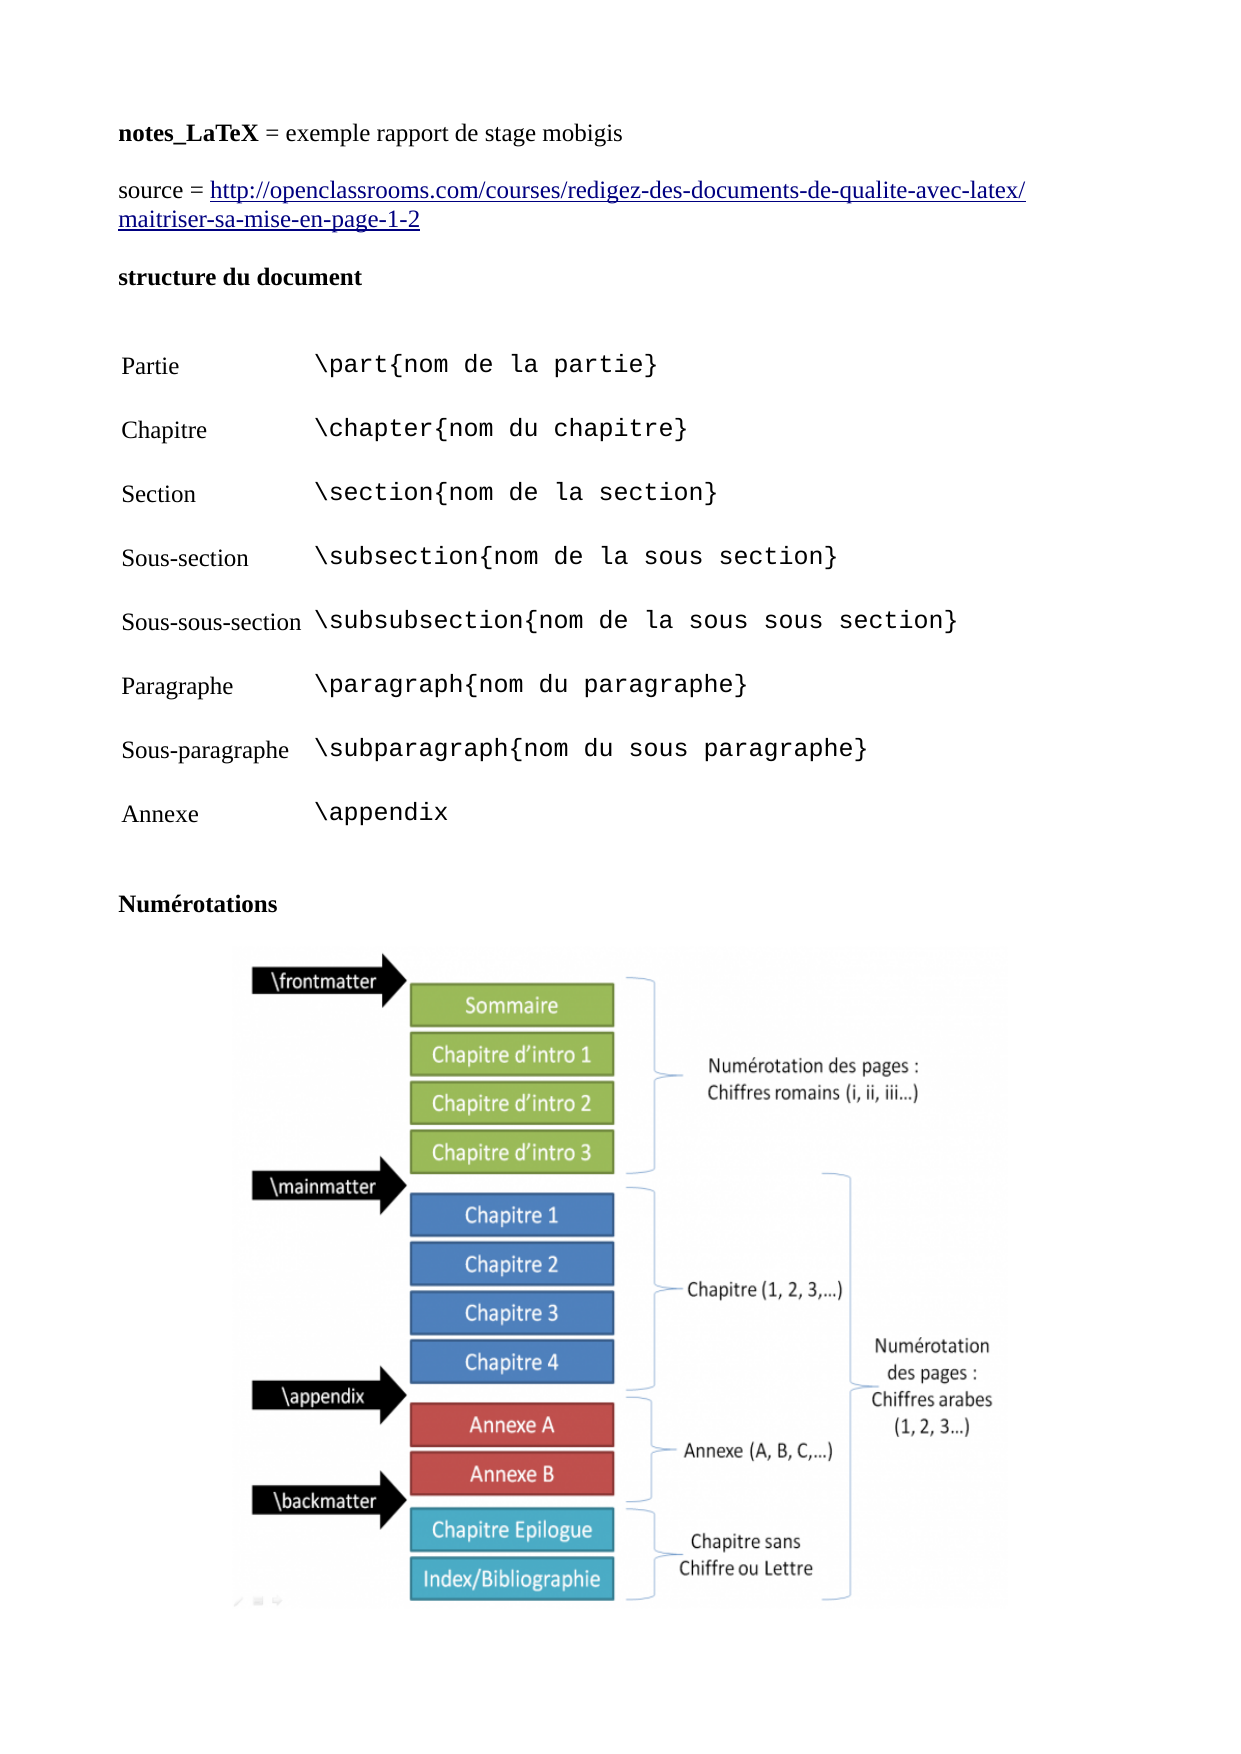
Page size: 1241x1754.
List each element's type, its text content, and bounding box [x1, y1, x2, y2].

table_cell Sous-paragraphe [118, 733, 311, 797]
table_cell Annexe [118, 797, 311, 861]
text source = http://openclassrooms.com/courses/redigez-des-documents-de-qualite-avec-latex/maitriser-sa-mise-en-page-1-2 [118, 176, 1122, 233]
table_cell \section{nom de la section} [311, 476, 971, 540]
table_cell \chapter{nom du chapitre} [311, 412, 971, 476]
text notes_LaTeX = exemple rapport de stage mobigis [118, 118, 1122, 147]
table_header Partie [118, 348, 311, 412]
table_cell Sous-section [118, 540, 311, 604]
table_cell \paragraph{nom du paragraphe} [311, 669, 971, 732]
text structure du document [118, 262, 1122, 291]
picture [232, 946, 1008, 1609]
table_cell Sous-sous-section [118, 604, 311, 668]
table_cell \subsubsection{nom de la sous sous section} [311, 604, 971, 668]
table_cell Paragraphe [118, 669, 311, 732]
table_cell Chapitre [118, 412, 311, 476]
table_cell \subsection{nom de la sous section} [311, 540, 971, 604]
text Numérotations [118, 889, 1122, 918]
table_cell Section [118, 476, 311, 540]
table_cell \subparagraph{nom du sous paragraphe} [311, 733, 971, 797]
table_cell \appendix [311, 797, 971, 861]
table_header \part{nom de la partie} [311, 348, 971, 412]
